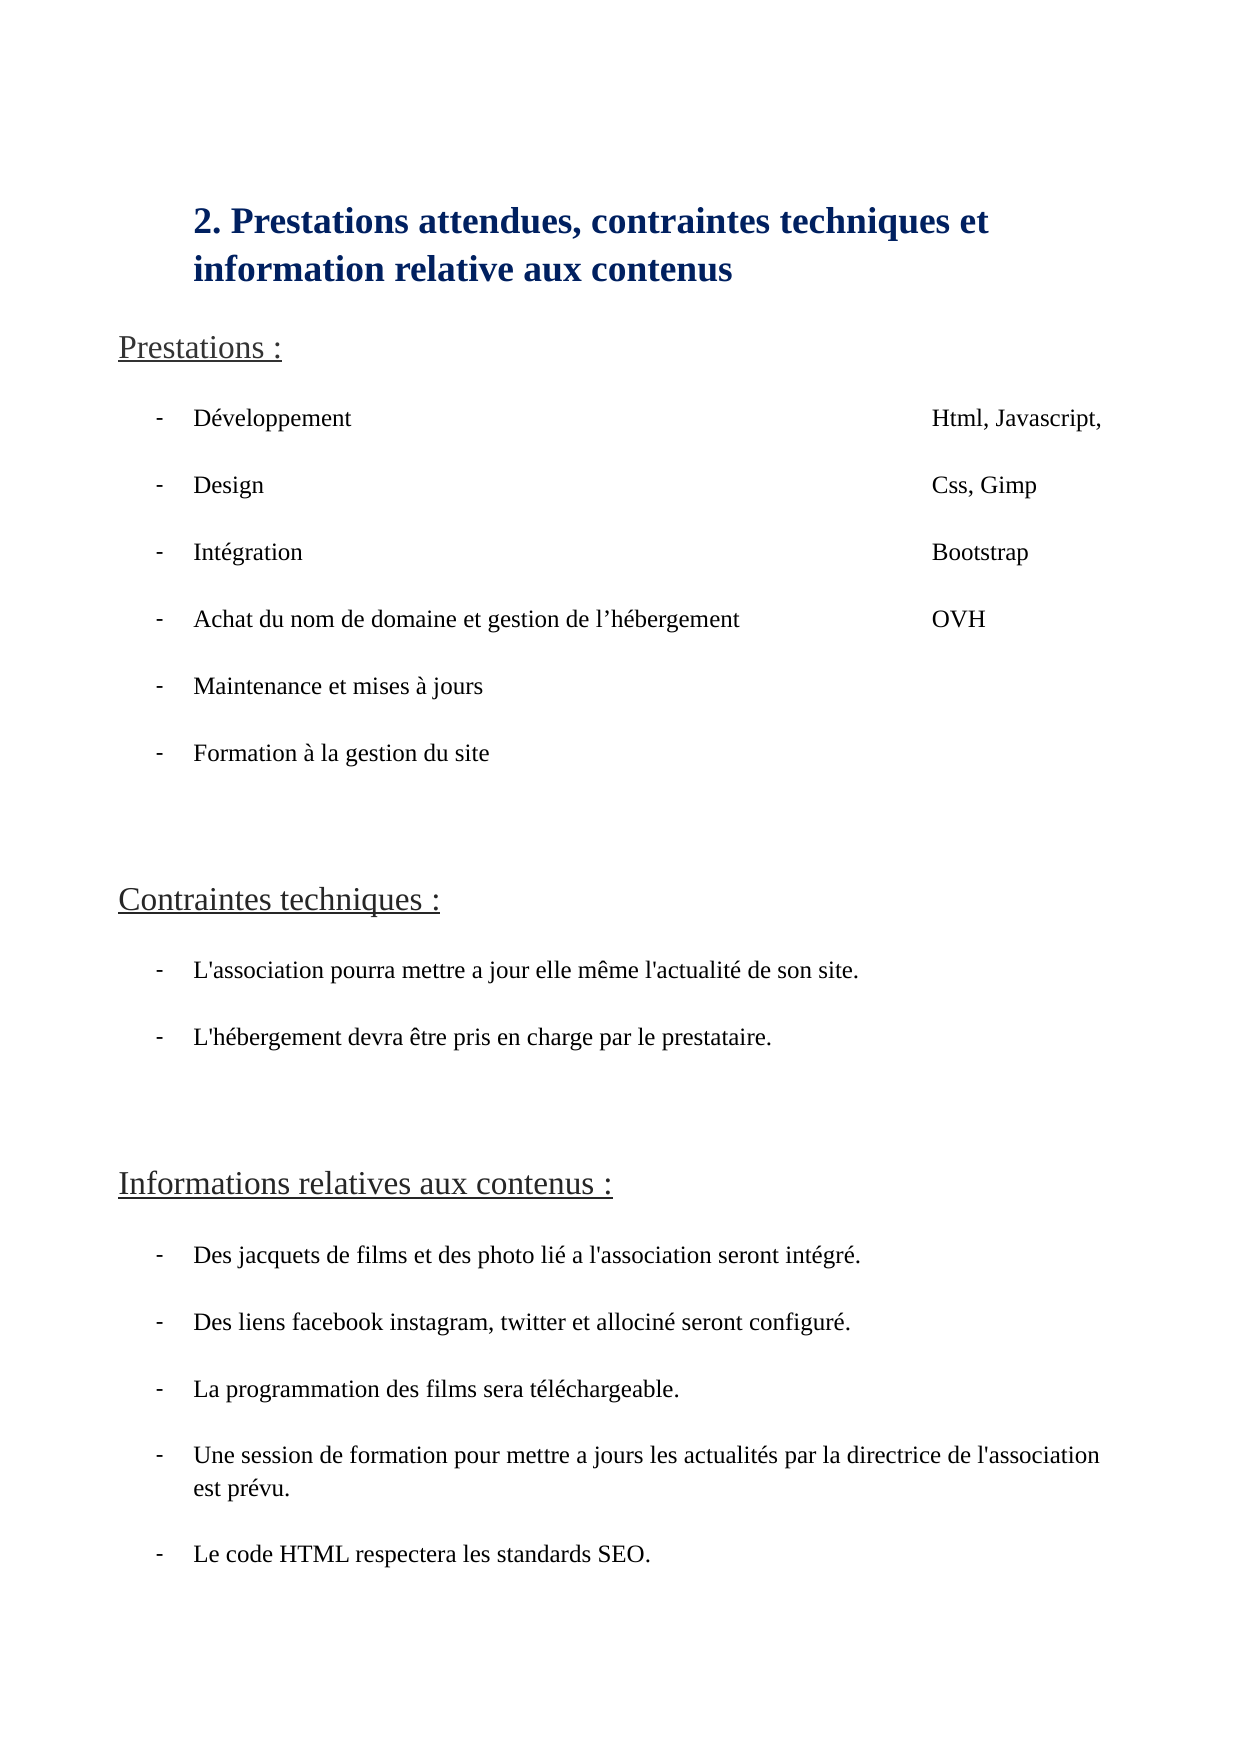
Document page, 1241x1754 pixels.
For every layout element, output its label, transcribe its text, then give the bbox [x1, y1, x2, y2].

list Une session de formation pour mettre a jours les actualités par la directrice de l'association est prévu. [156, 1440, 1122, 1502]
list La programmation des films sera téléchargeable. [156, 1373, 1122, 1403]
text Prestations : [118, 327, 1122, 365]
list Maintenance et mises à jours [156, 670, 1122, 700]
list 2. Prestations attendues, contraintes techniques et information relative aux contenus [156, 199, 1122, 289]
list Design Css, Gimp [156, 469, 1122, 500]
list L'association pourra mettre a jour elle même l'actualité de son site. [156, 954, 1122, 985]
list Des liens facebook instagram, twitter et allociné seront configuré. [156, 1306, 1122, 1336]
list Contraintes techniques : [118, 879, 1122, 917]
list Achat du nom de domaine et gestion de l’hébergement OVH [156, 603, 1122, 633]
list Intégration Bootstrap [156, 536, 1122, 567]
list Informations relatives aux contenus : [118, 1164, 1122, 1202]
list Des jacquets de films et des photo lié a l'association seront intégré. [156, 1239, 1122, 1269]
list Le code HTML respectera les standards SEO. [156, 1538, 1122, 1568]
list Développement Html, Javascript, [156, 402, 1122, 433]
list L'hébergement devra être pris en charge par le prestataire. [156, 1021, 1122, 1052]
list Formation à la gestion du site [156, 737, 1122, 767]
